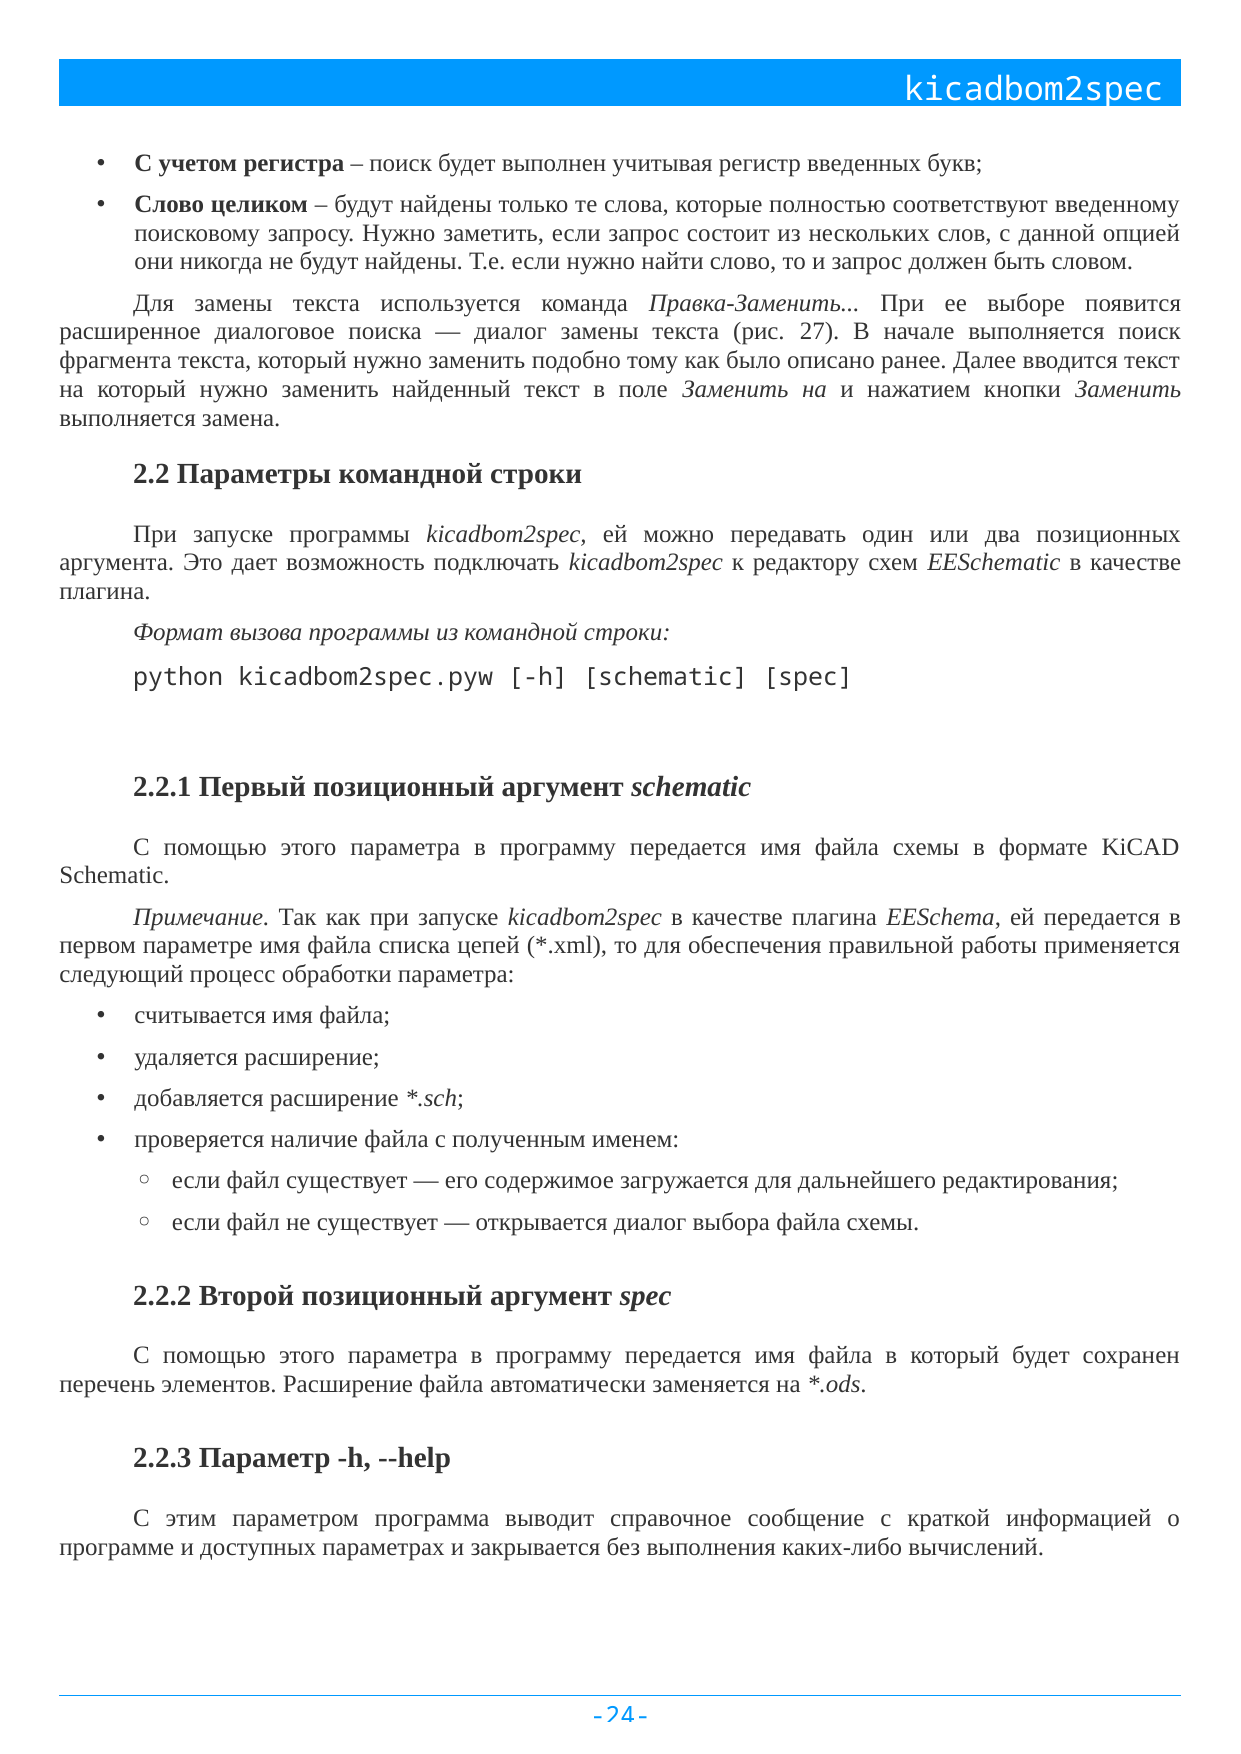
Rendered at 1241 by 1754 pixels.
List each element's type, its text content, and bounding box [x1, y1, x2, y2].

text При запуске программы kicadbom2spec, ей можно передавать один или два позиционных аргумента. Это дает возможность подключать kicadbom2spec к редактору схем EESchematic в качестве плагина. [59, 519, 1181, 605]
list удаляется расширение; [97, 1042, 1181, 1071]
list считывается имя файла; [97, 1001, 1181, 1029]
list если файл не существует — открывается диалог выбора файла схемы. [134, 1207, 1181, 1236]
text Для замены текста используется команда Правка-Заменить... При ее выборе появится расширенное диалоговое поиска — диалог замены текста (рис. 27). В начале выполняется поиск фрагмента текста, который нужно заменить подобно тому как было описано ранее. Далее вводится текст на который нужно заменить найденный текст в поле Заменить на и нажатием кнопки Заменить выполняется замена. [59, 288, 1181, 431]
list проверяется наличие файла с полученным именем: [97, 1124, 1181, 1153]
text python kicadbom2spec.pyw [-h] [schematic] [spec] [59, 659, 1181, 693]
subtitle 2.2 Параметры командной строки [133, 456, 1181, 489]
subtitle 2.2.1 Первый позиционный аргумент schematic [133, 769, 1181, 802]
text С помощью этого параметра в программу передается имя файла схемы в формате KiCAD Schematic. [59, 832, 1181, 889]
list С учетом регистра – поиск будет выполнен учитывая регистр введенных букв; [97, 148, 1181, 176]
text С этим параметром программа выводит справочное сообщение с краткой информацией о программе и доступных параметрах и закрывается без выполнения каких-либо вычислений. [59, 1503, 1181, 1561]
text С помощью этого параметра в программу передается имя файла в который будет сохранен перечень элементов. Расширение файла автоматически заменяется на *.ods. [59, 1341, 1181, 1398]
list добавляется расширение *.sch; [97, 1083, 1181, 1112]
list Слово целиком – будут найдены только те слова, которые полностью соответствуют введенному поисковому запросу. Нужно заметить, если запрос состоит из нескольких слов, с данной опцией они никогда не будут найдены. Т.е. если нужно найти слово, то и запрос должен быть словом. [97, 189, 1181, 275]
text Примечание. Так как при запуске kicadbom2spec в качестве плагина EESchema, ей передается в первом параметре имя файла списка цепей (*.xml), то для обеспечения правильной работы применяется следующий процесс обработки параметра: [59, 902, 1181, 988]
list если файл существует — его содержимое загружается для дальнейшего редактирования; [134, 1166, 1181, 1194]
subtitle 2.2.3 Параметр -h, --help [133, 1440, 1181, 1474]
subtitle 2.2.2 Второй позиционный аргумент spec [133, 1278, 1181, 1311]
text Формат вызова программы из командной строки: [59, 617, 1181, 646]
